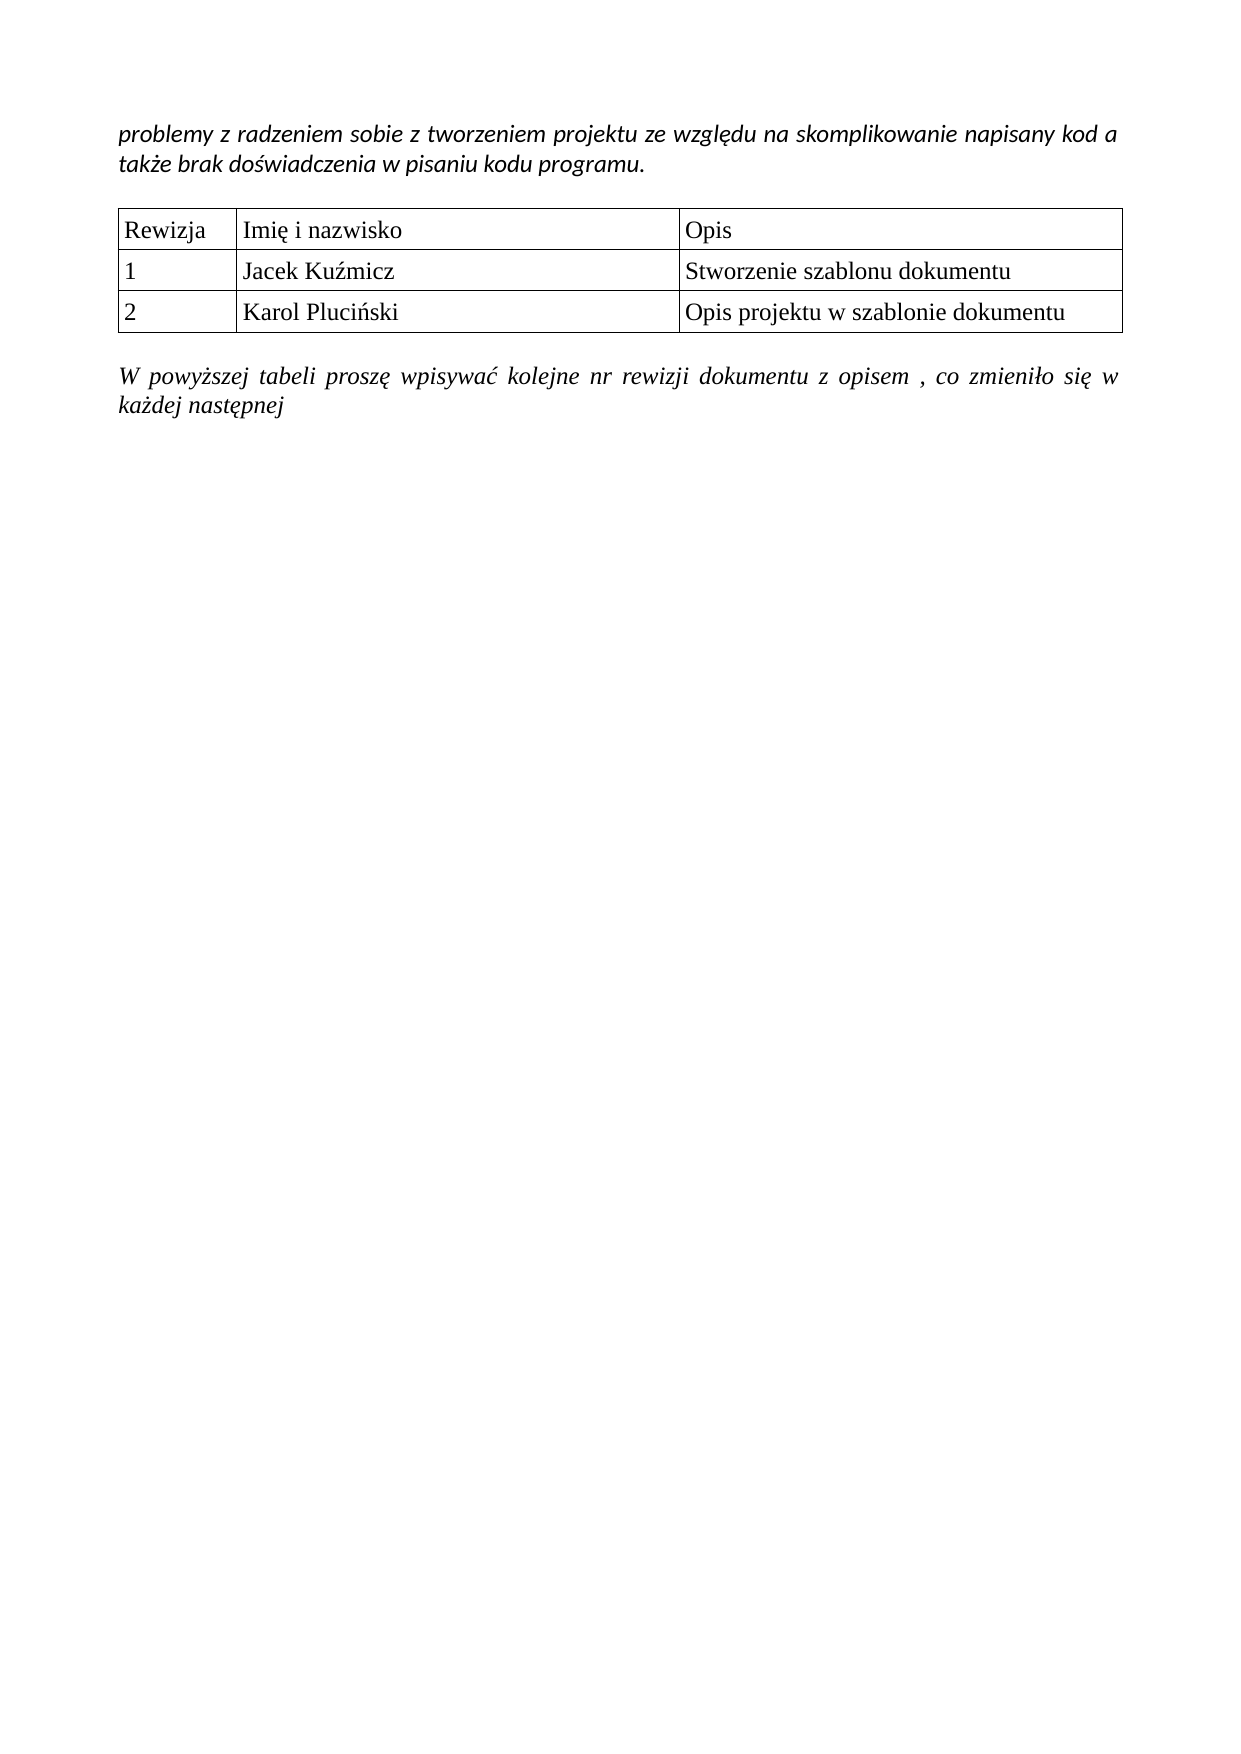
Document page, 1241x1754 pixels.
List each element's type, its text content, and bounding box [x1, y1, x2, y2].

table_cell Jacek Kuźmicz [237, 250, 679, 290]
table_cell Stworzenie szablonu dokumentu [680, 250, 1122, 290]
table_cell 2 [119, 291, 236, 332]
table_header Imię i nazwisko [237, 209, 679, 249]
table_cell Opis projektu w szablonie dokumentu [680, 291, 1122, 332]
table_cell 1 [119, 250, 236, 290]
text W powyższej tabeli proszę wpisywać kolejne nr rewizji dokumentu z opisem , co zmieniło się w każdej następnej [118, 361, 1122, 419]
table_cell Karol Pluciński [237, 291, 679, 332]
table_header Rewizja [119, 209, 236, 249]
table_header Opis [680, 209, 1122, 249]
text problemy z radzeniem sobie z tworzeniem projektu ze względu na skomplikowanie napisany kod a także brak doświadczenia w pisaniu kodu programu. [118, 118, 1122, 179]
